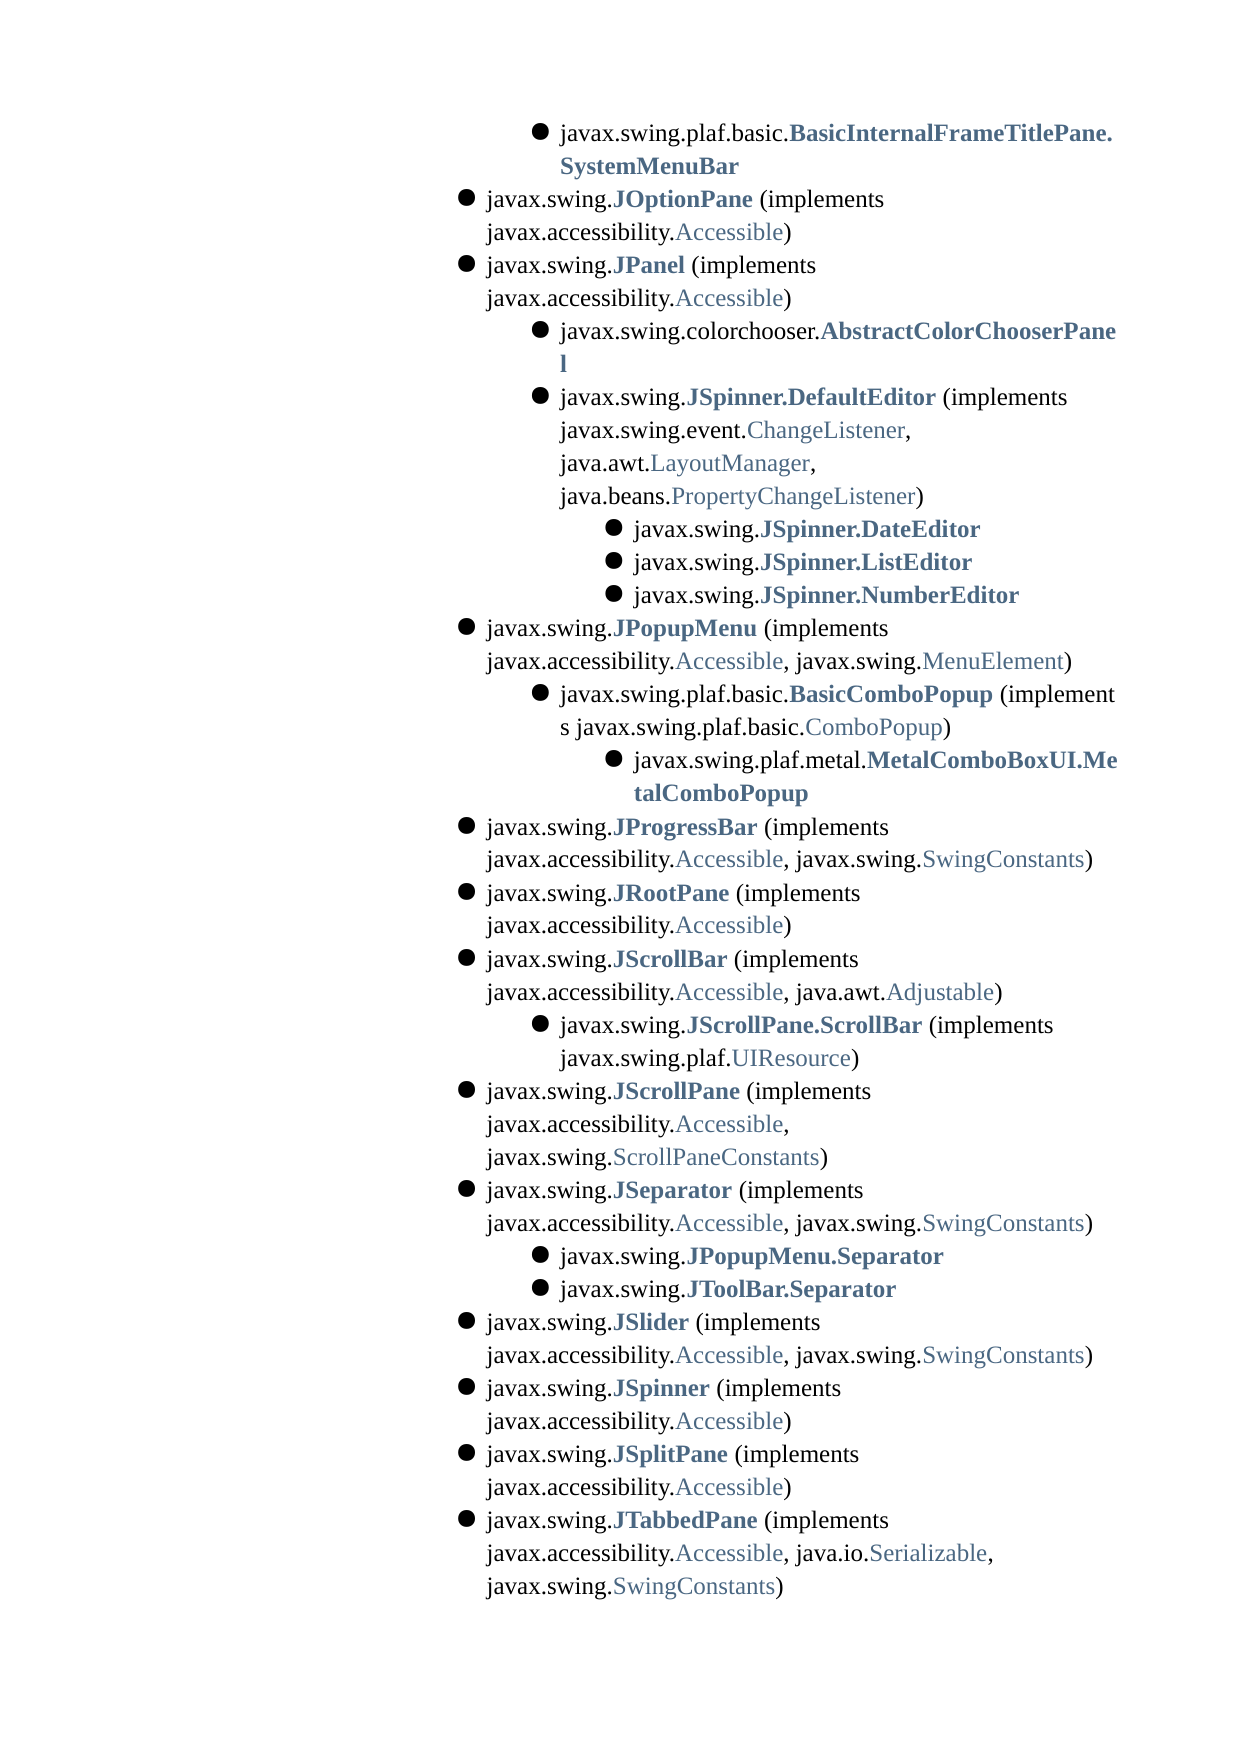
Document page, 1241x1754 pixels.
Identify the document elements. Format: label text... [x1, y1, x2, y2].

list javax.swing.JPopupMenu.Separator [531, 1241, 1122, 1269]
list javax.swing.JSeparator (implements javax.accessibility.Accessible, javax.swing.SwingConstants) [457, 1175, 1122, 1237]
list javax.swing.plaf.metal.MetalComboBoxUI.MetalComboPopup [604, 746, 1122, 807]
list javax.swing.JPanel (implements javax.accessibility.Accessible) [457, 250, 1122, 312]
list javax.swing.JScrollPane (implements javax.accessibility.Accessible, javax.swing.ScrollPaneConstants) [457, 1076, 1122, 1171]
list javax.swing.JToolBar.Separator [531, 1274, 1122, 1303]
list javax.swing.JPopupMenu (implements javax.accessibility.Accessible, javax.swing.MenuElement) [457, 613, 1122, 675]
list javax.swing.plaf.basic.BasicInternalFrameTitlePane.SystemMenuBar [531, 118, 1122, 180]
list javax.swing.JScrollPane.ScrollBar (implements javax.swing.plaf.UIResource) [531, 1010, 1122, 1071]
list javax.swing.JSpinner.NumberEditor [604, 580, 1122, 609]
list javax.swing.JSpinner.ListEditor [604, 547, 1122, 576]
list javax.swing.JTabbedPane (implements javax.accessibility.Accessible, java.io.Serializable, javax.swing.SwingConstants) [457, 1505, 1122, 1600]
list javax.swing.JSpinner.DateEditor [604, 514, 1122, 543]
list javax.swing.plaf.basic.BasicComboPopup (implements javax.swing.plaf.basic.ComboPopup) [531, 679, 1122, 741]
list javax.swing.JSpinner.DefaultEditor (implements javax.swing.event.ChangeListener, java.awt.LayoutManager, java.beans.PropertyChangeListener) [531, 382, 1122, 510]
list javax.swing.JProgressBar (implements javax.accessibility.Accessible, javax.swing.SwingConstants) [457, 812, 1122, 873]
list javax.swing.JOptionPane (implements javax.accessibility.Accessible) [457, 184, 1122, 246]
list javax.swing.colorchooser.AbstractColorChooserPanel [531, 316, 1122, 378]
list javax.swing.JRootPane (implements javax.accessibility.Accessible) [457, 878, 1122, 939]
list javax.swing.JSplitPane (implements javax.accessibility.Accessible) [457, 1439, 1122, 1501]
list javax.swing.JSpinner (implements javax.accessibility.Accessible) [457, 1373, 1122, 1435]
list javax.swing.JScrollBar (implements javax.accessibility.Accessible, java.awt.Adjustable) [457, 944, 1122, 1005]
list javax.swing.JSlider (implements javax.accessibility.Accessible, javax.swing.SwingConstants) [457, 1307, 1122, 1369]
